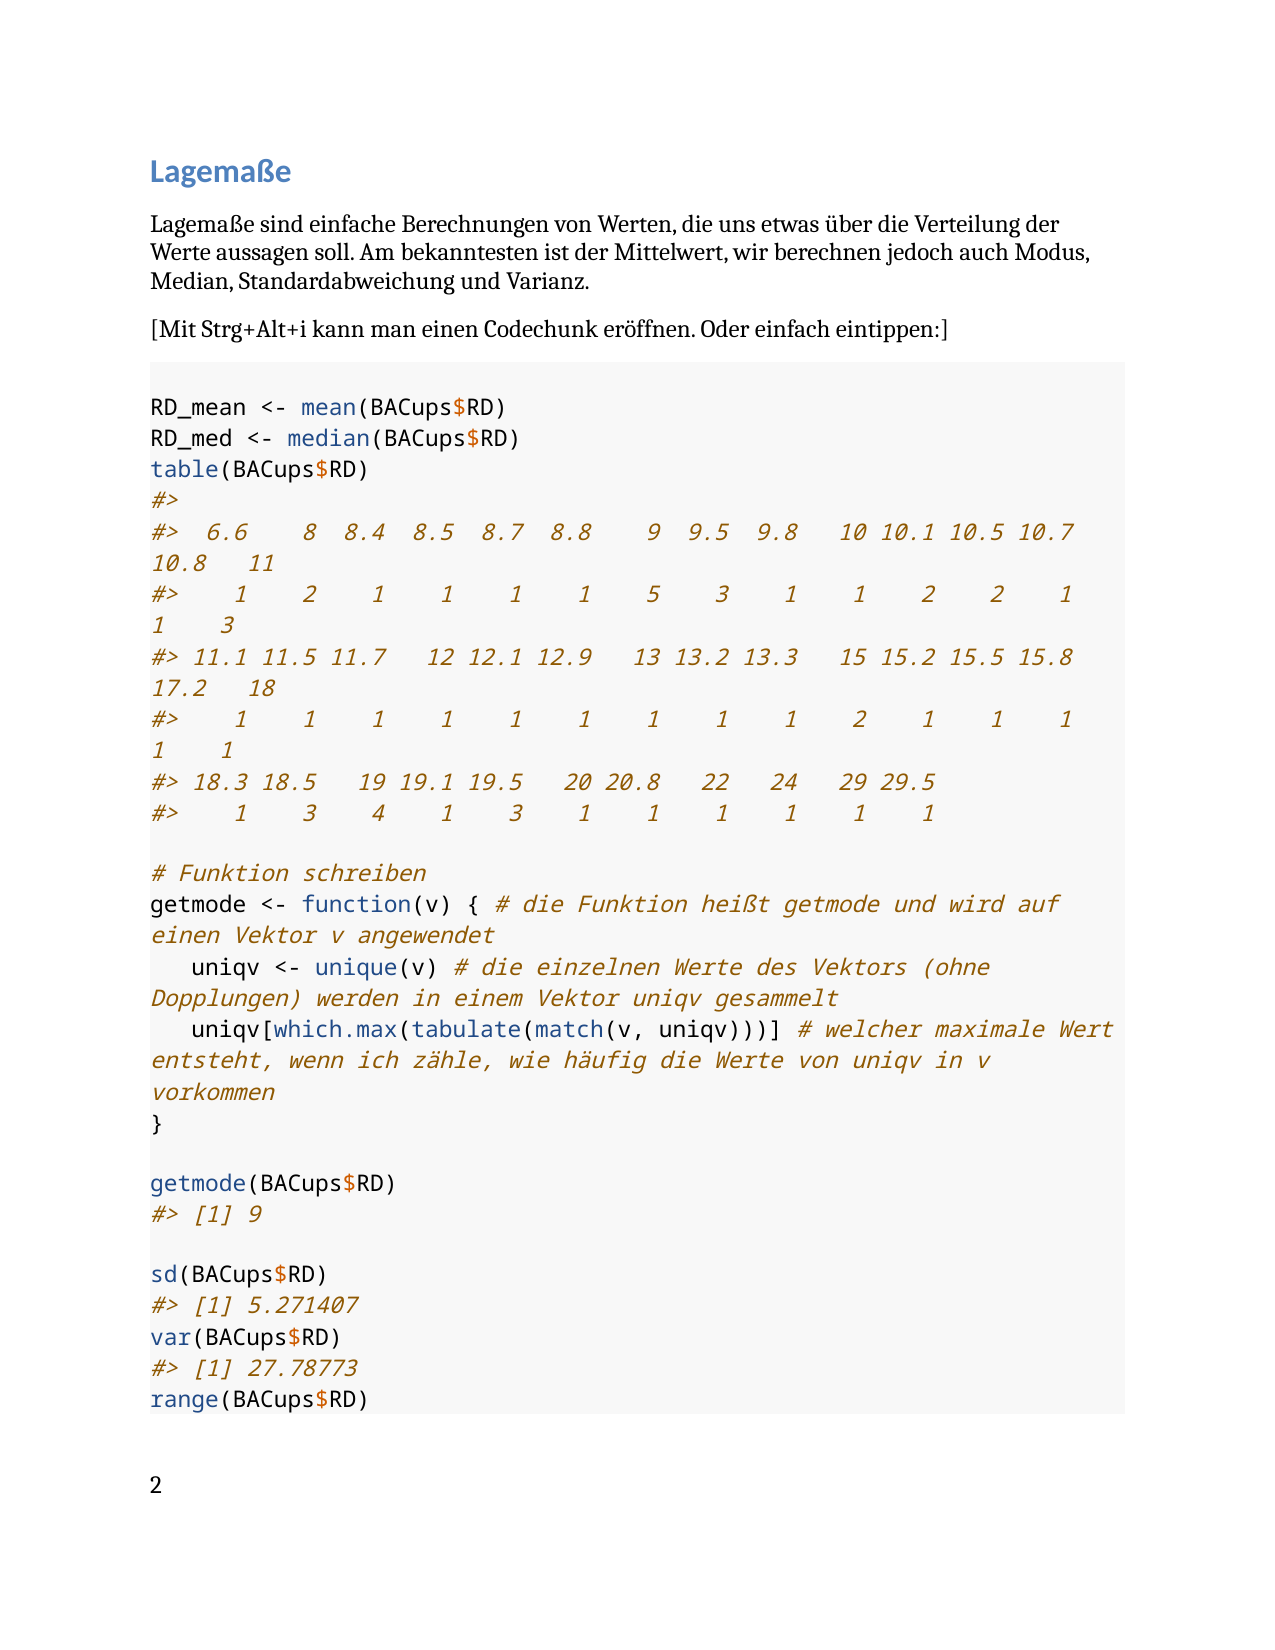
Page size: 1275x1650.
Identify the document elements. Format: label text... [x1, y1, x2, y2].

text [Mit Strg+Alt+i kann man einen Codechunk eröffnen. Oder einfach eintippen:] [150, 314, 1125, 343]
text RD_mean <- mean(BACups$RD) RD_med <- median(BACups$RD) table(BACups$RD) #> #> 6.6 8 8.4 8.5 8.7 8.8 9 9.5 9.8 10 10.1 10.5 10.7 10.8 11 #> 1 2 1 1 1 1 5 3 1 1 2 2 1 1 3 #> 11.1 11.5 11.7 12 12.1 12.9 13 13.2 13.3 15 15.2 15.5 15.8 17.2 18 #> 1 1 1 1 1 1 1 1 1 2 1 1 1 1 1 #> 18.3 18.5 19 19.1 19.5 20 20.8 22 24 29 29.5 #> 1 3 4 1 3 1 1 1 1 1 1 # Funktion schreiben getmode <- function(v) { # die Funktion heißt getmode und wird auf einen Vektor v angewendet uniqv <- unique(v) # die einzelnen Werte des Vektors (ohne Dopplungen) werden in einem Vektor uniqv gesammelt uniqv[which.max(tabulate(match(v, uniqv)))] # welcher maximale Wert entsteht, wenn ich zähle, wie häufig die Werte von uniqv in v vorkommen } getmode(BACups$RD) #> [1] 9 sd(BACups$RD) #> [1] 5.271407 var(BACups$RD) #> [1] 27.78773 range(BACups$RD) [150, 362, 1125, 1414]
text Lagemaße sind einfache Berechnungen von Werten, die uns etwas über die Verteilung der Werte aussagen soll. Am bekanntesten ist der Mittelwert, wir berechnen jedoch auch Modus, Median, Standardabweichung und Varianz. [150, 209, 1125, 296]
subtitle Lagemaße [150, 150, 1125, 191]
